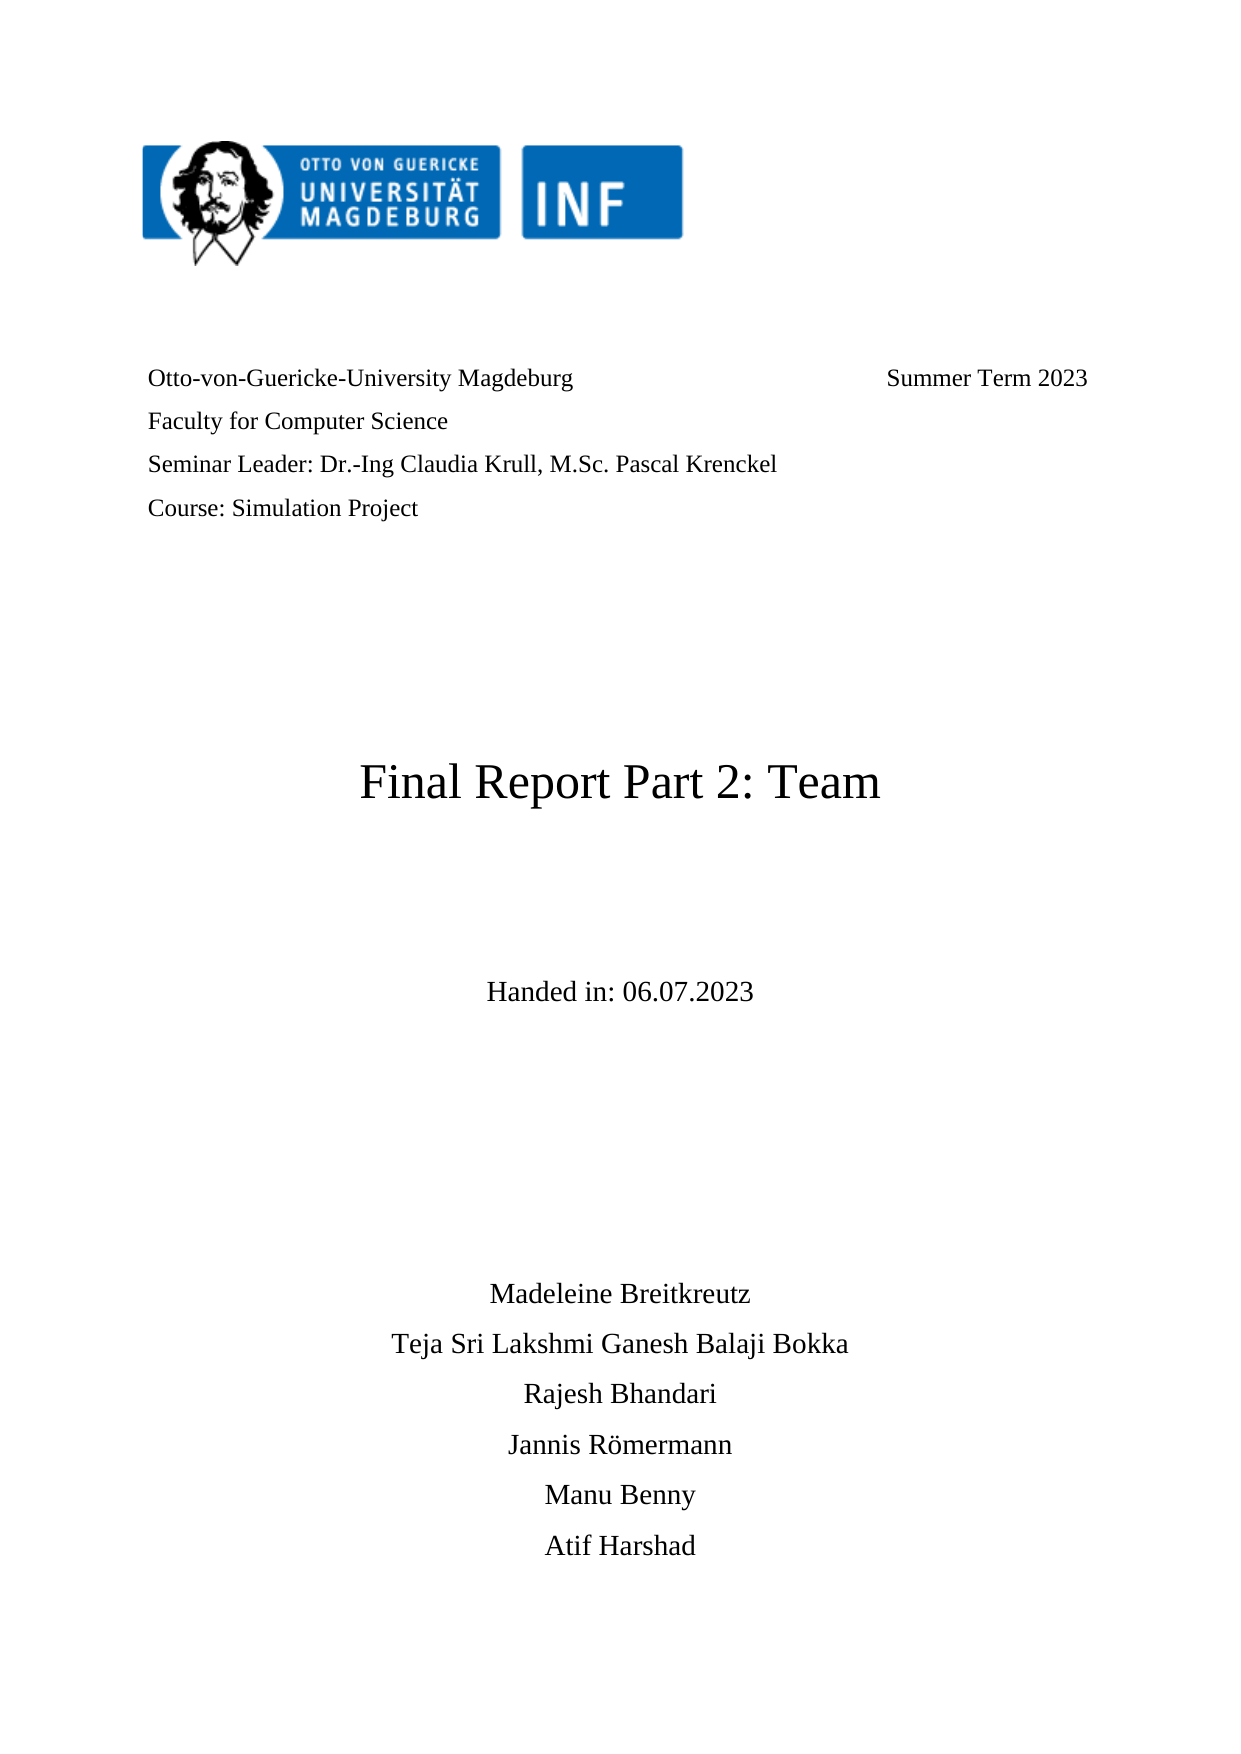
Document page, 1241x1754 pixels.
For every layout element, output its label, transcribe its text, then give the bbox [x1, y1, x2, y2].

text Seminar Leader: Dr.-Ing Claudia Krull, M.Sc. Pascal Krenckel [148, 449, 1093, 478]
text Faculty for Computer Science [148, 406, 1093, 435]
text Course: Simulation Project [148, 493, 1093, 521]
text Jannis Römermann [148, 1427, 1093, 1461]
text Teja Sri Lakshmi Ganesh Balaji Bokka [148, 1326, 1093, 1360]
text Rajesh Bhandari [148, 1377, 1093, 1410]
text Handed in: 06.07.2023 [148, 974, 1093, 1008]
text Otto-von-Guericke-University Magdeburg Summer Term 2023 [148, 363, 1093, 392]
picture [142, 141, 687, 266]
text Atif Harshad [148, 1528, 1093, 1561]
text Final Report Part 2: Team [148, 751, 1093, 809]
text Madeleine Breitkreutz [148, 1276, 1093, 1309]
text Manu Benny [148, 1477, 1093, 1511]
